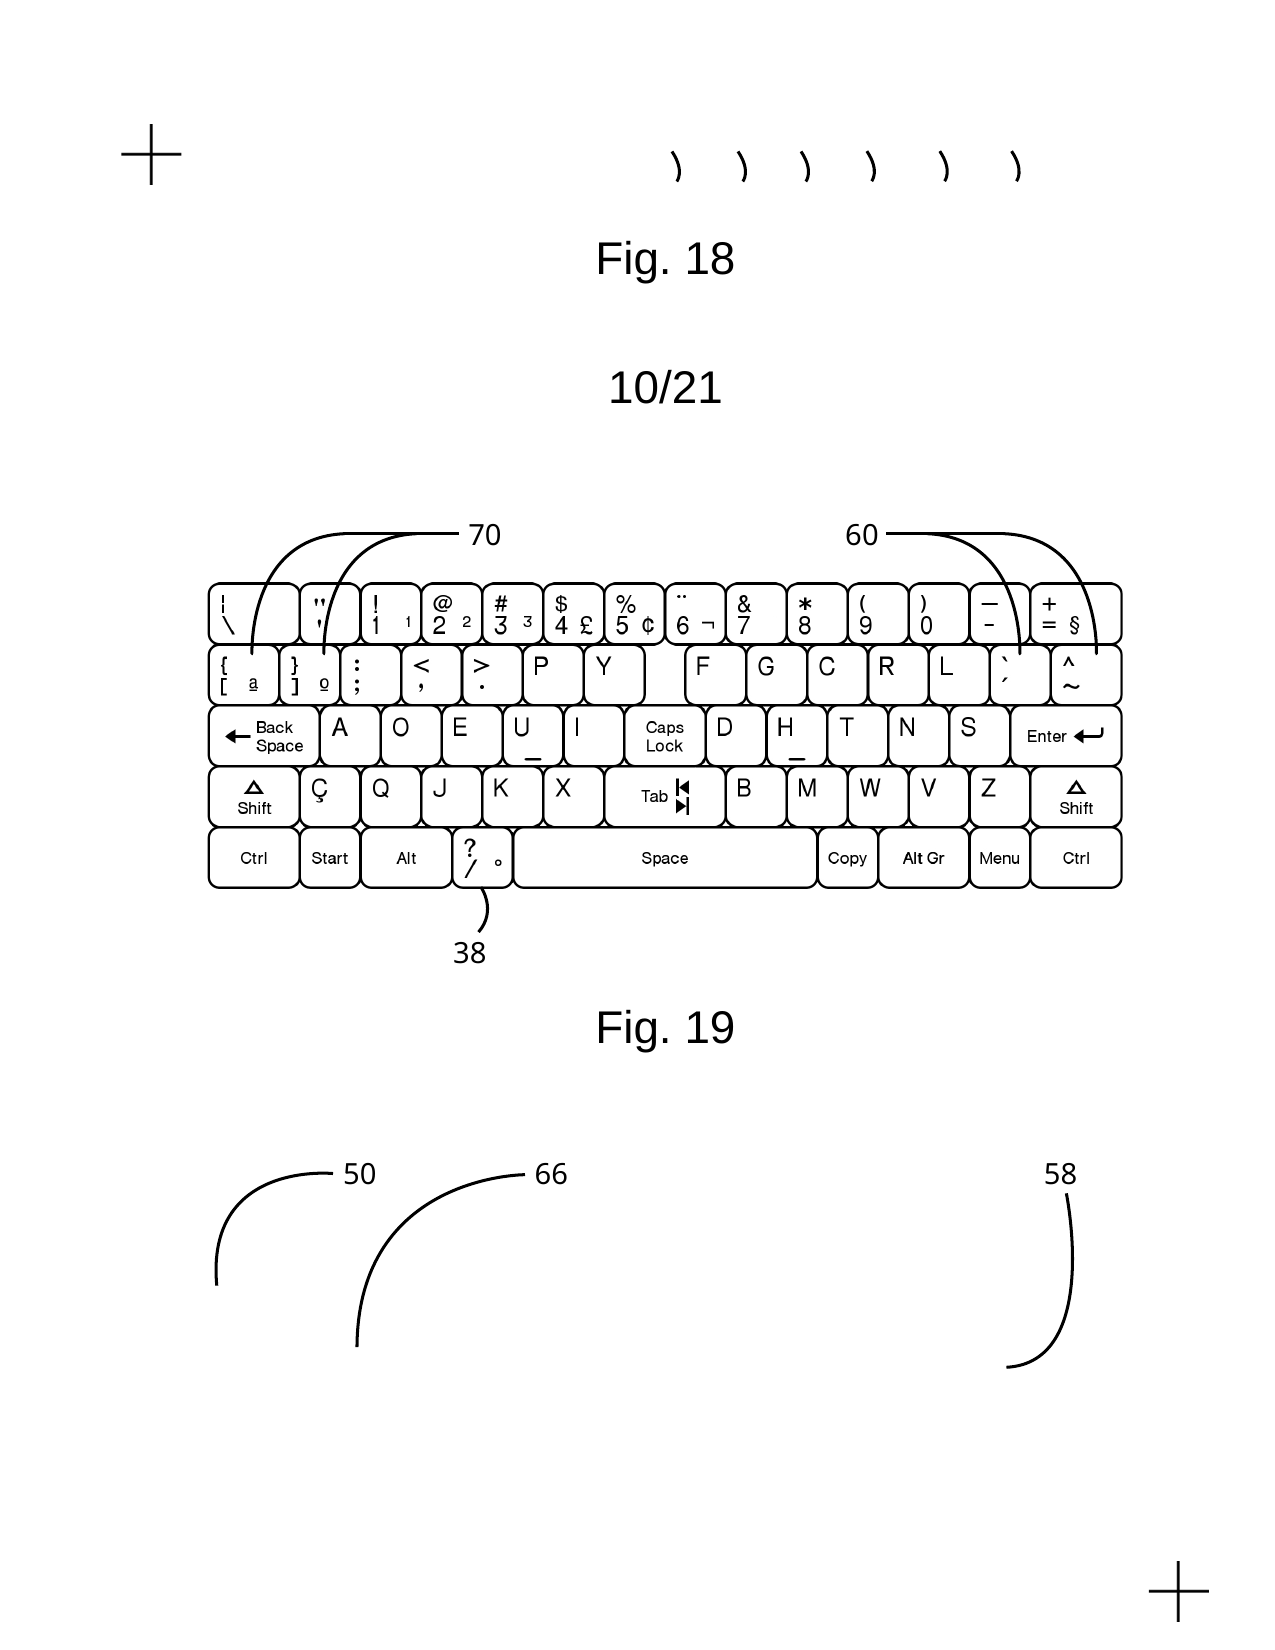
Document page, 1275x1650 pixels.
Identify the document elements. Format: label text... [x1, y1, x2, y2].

text Fig. 19 [150, 1000, 1181, 1053]
picture [1148, 1561, 1209, 1622]
picture [121, 124, 182, 185]
picture [207, 582, 1123, 889]
text 50 66 58 [150, 1154, 1181, 1193]
text 70 60 [150, 514, 1181, 554]
text 38 [150, 932, 1181, 972]
text 10/21 [150, 361, 1181, 413]
text Fig. 18 [150, 231, 1181, 284]
